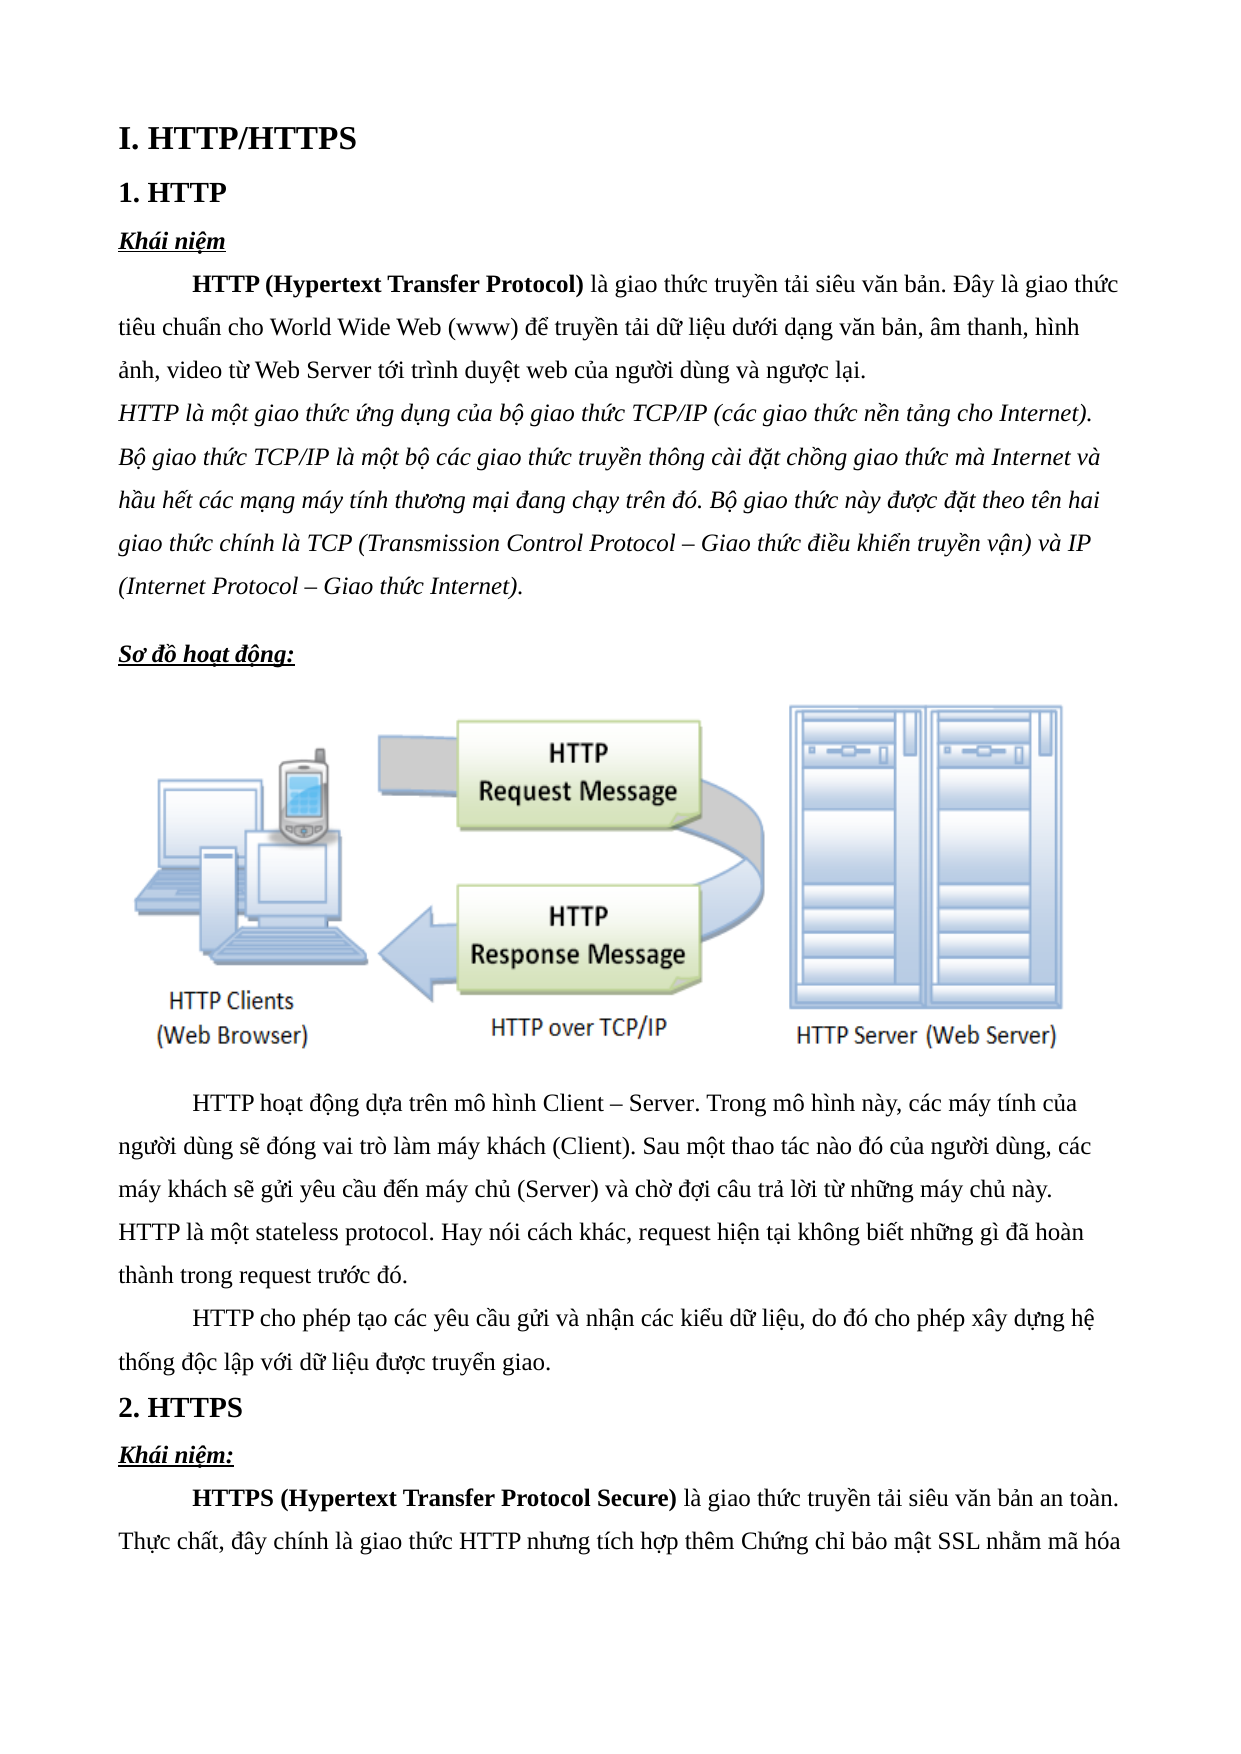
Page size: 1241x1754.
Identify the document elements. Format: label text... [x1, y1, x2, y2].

text Khái niệm [118, 226, 1122, 255]
text HTTP là một giao thức ứng dụng của bộ giao thức TCP/IP (các giao thức nền tảng cho Internet). Bộ giao thức TCP/IP là một bộ các giao thức truyền thông cài đặt chồng giao thức mà Internet và hầu hết các mạng máy tính thương mại đang chạy trên đó. Bộ giao thức này được đặt theo tên hai giao thức chính là TCP (Transmission Control Protocol – Giao thức điều khiển truyền vận) và IP (Internet Protocol – Giao thức Internet). [118, 398, 1122, 600]
text Khái niệm: [118, 1440, 1122, 1469]
text HTTP (Hypertext Transfer Protocol) là giao thức truyền tải siêu văn bản. Đây là giao thức tiêu chuẩn cho World Wide Web (www) để truyền tải dữ liệu dưới dạng văn bản, âm thanh, hình ảnh, video từ Web Server tới trình duyệt web của người dùng và ngược lại. [118, 269, 1122, 384]
text HTTP cho phép tạo các yêu cầu gửi và nhận các kiểu dữ liệu, do đó cho phép xây dựng hệ thống độc lập với dữ liệu được truyển giao. [118, 1303, 1122, 1375]
text I. HTTP/HTTPS [118, 118, 1122, 156]
text HTTP hoạt động dựa trên mô hình Client – Server. Trong mô hình này, các máy tính của người dùng sẽ đóng vai trò làm máy khách (Client). Sau một thao tác nào đó của người dùng, các máy khách sẽ gửi yêu cầu đến máy chủ (Server) và chờ đợi câu trả lời từ những máy chủ này. [118, 1088, 1122, 1203]
text HTTPS (Hypertext Transfer Protocol Secure) là giao thức truyền tải siêu văn bản an toàn. Thực chất, đây chính là giao thức HTTP nhưng tích hợp thêm Chứng chỉ bảo mật SSL nhằm mã hóa [118, 1483, 1122, 1555]
text 2. HTTPS [118, 1390, 1122, 1423]
subtitle Sơ đồ hoạt động: [118, 639, 1122, 668]
picture [118, 694, 1077, 1069]
text HTTP là một stateless protocol. Hay nói cách khác, request hiện tại không biết những gì đã hoàn thành trong request trước đó. [118, 1217, 1122, 1289]
text 1. HTTP [118, 176, 1122, 209]
